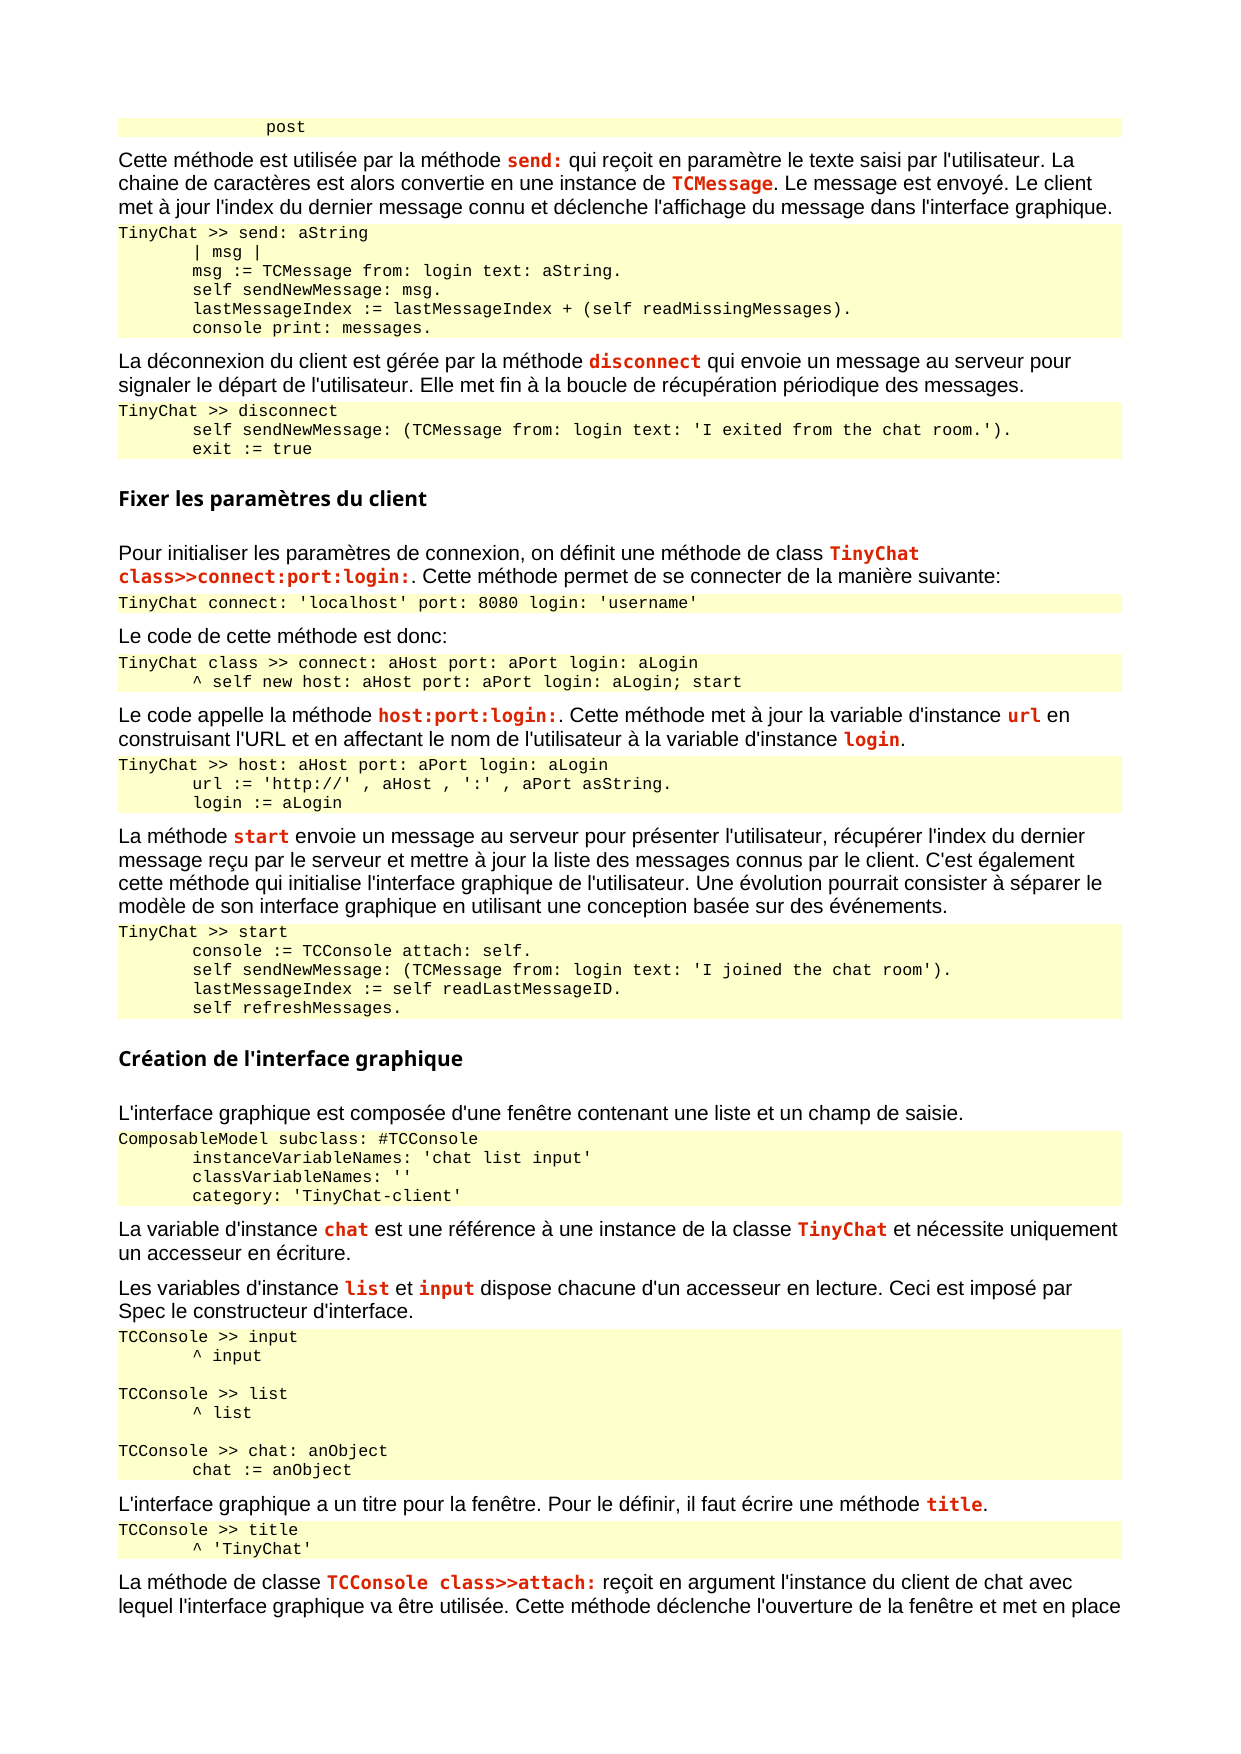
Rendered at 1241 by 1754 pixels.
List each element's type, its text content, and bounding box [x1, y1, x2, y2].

text La méthode start envoie un message au serveur pour présenter l'utilisateur, récupérer l'index du dernier message reçu par le serveur et mettre à jour la liste des messages connus par le client. C'est également cette méthode qui initialise l'interface graphique de l'utilisateur. Une évolution pourrait consister à séparer le modèle de son interface graphique en utilisant une conception basée sur des événements. [118, 825, 1122, 918]
text ComposableModel subclass: #TCConsole [118, 1131, 1122, 1149]
text TinyChat connect: 'localhost' port: 8080 login: 'username' [118, 594, 1122, 613]
text Pour initialiser les paramètres de connexion, on définit une méthode de class TinyChat class>>connect:port:login:. Cette méthode permet de se connecter de la manière suivante: [118, 542, 1122, 588]
text Cette méthode est utilisée par la méthode send: qui reçoit en paramètre le texte saisi par l'utilisateur. La chaine de caractères est alors convertie en une instance de TCMessage. Le message est envoyé. Le client met à jour l'index du dernier message connu et déclenche l'affichage du message dans l'interface graphique. [118, 149, 1122, 218]
text Les variables d'instance list et input dispose chacune d'un accesseur en lecture. Ceci est imposé par Spec le constructeur d'interface. [118, 1276, 1122, 1323]
text self sendNewMessage: msg. [118, 281, 1122, 300]
text TinyChat class >> connect: aHost port: aPort login: aLogin [118, 654, 1122, 673]
text ^ list [118, 1404, 1122, 1423]
subtitle Création de l'interface graphique [118, 1044, 1122, 1072]
text TCConsole >> chat: anObject [118, 1442, 1122, 1461]
text L'interface graphique est composée d'une fenêtre contenant une liste et un champ de saisie. [118, 1101, 1122, 1124]
text TinyChat >> host: aHost port: aPort login: aLogin [118, 756, 1122, 775]
text Le code de cette méthode est donc: [118, 625, 1122, 648]
text login := aLogin [118, 794, 1122, 813]
text self sendNewMessage: (TCMessage from: login text: 'I exited from the chat room.'). [118, 421, 1122, 440]
text ^ self new host: aHost port: aPort login: aLogin; start [118, 673, 1122, 692]
text console := TCConsole attach: self. [118, 943, 1122, 962]
text classVariableNames: '' [118, 1168, 1122, 1187]
text post [118, 118, 1122, 137]
text instanceVariableNames: 'chat list input' [118, 1149, 1122, 1168]
text TCConsole >> title [118, 1521, 1122, 1540]
text TinyChat >> start [118, 924, 1122, 943]
subtitle Fixer les paramètres du client [118, 484, 1122, 512]
text self refreshMessages. [118, 1000, 1122, 1019]
text exit := true [118, 440, 1122, 459]
text chat := anObject [118, 1461, 1122, 1480]
text category: 'TinyChat-client' [118, 1187, 1122, 1206]
text msg := TCMessage from: login text: aString. [118, 262, 1122, 281]
text Le code appelle la méthode host:port:login:. Cette méthode met à jour la variable d'instance url en construisant l'URL et en affectant le nom de l'utilisateur à la variable d'instance login. [118, 704, 1122, 750]
text ^ input [118, 1348, 1122, 1367]
text ^ 'TinyChat' [118, 1540, 1122, 1559]
text url := 'http://' , aHost , ':' , aPort asString. [118, 775, 1122, 794]
text TCConsole >> list [118, 1386, 1122, 1404]
text La variable d'instance chat est une référence à une instance de la classe TinyChat et nécessite uniquement un accesseur en écriture. [118, 1218, 1122, 1264]
text La méthode de classe TCConsole class>>attach: reçoit en argument l'instance du client de chat avec lequel l'interface graphique va être utilisée. Cette méthode déclenche l'ouverture de la fenêtre et met en place [118, 1571, 1122, 1617]
text | msg | [118, 243, 1122, 262]
text La déconnexion du client est gérée par la méthode disconnect qui envoie un message au serveur pour signaler le départ de l'utilisateur. Elle met fin à la boucle de récupération périodique des messages. [118, 350, 1122, 396]
text lastMessageIndex := lastMessageIndex + (self readMissingMessages). [118, 300, 1122, 319]
text TinyChat >> disconnect [118, 402, 1122, 421]
text lastMessageIndex := self readLastMessageID. [118, 981, 1122, 1000]
text TCConsole >> input [118, 1329, 1122, 1348]
text TinyChat >> send: aString [118, 224, 1122, 243]
text console print: messages. [118, 319, 1122, 338]
text self sendNewMessage: (TCMessage from: login text: 'I joined the chat room'). [118, 962, 1122, 981]
text L'interface graphique a un titre pour la fenêtre. Pour le définir, il faut écrire une méthode title. [118, 1492, 1122, 1515]
